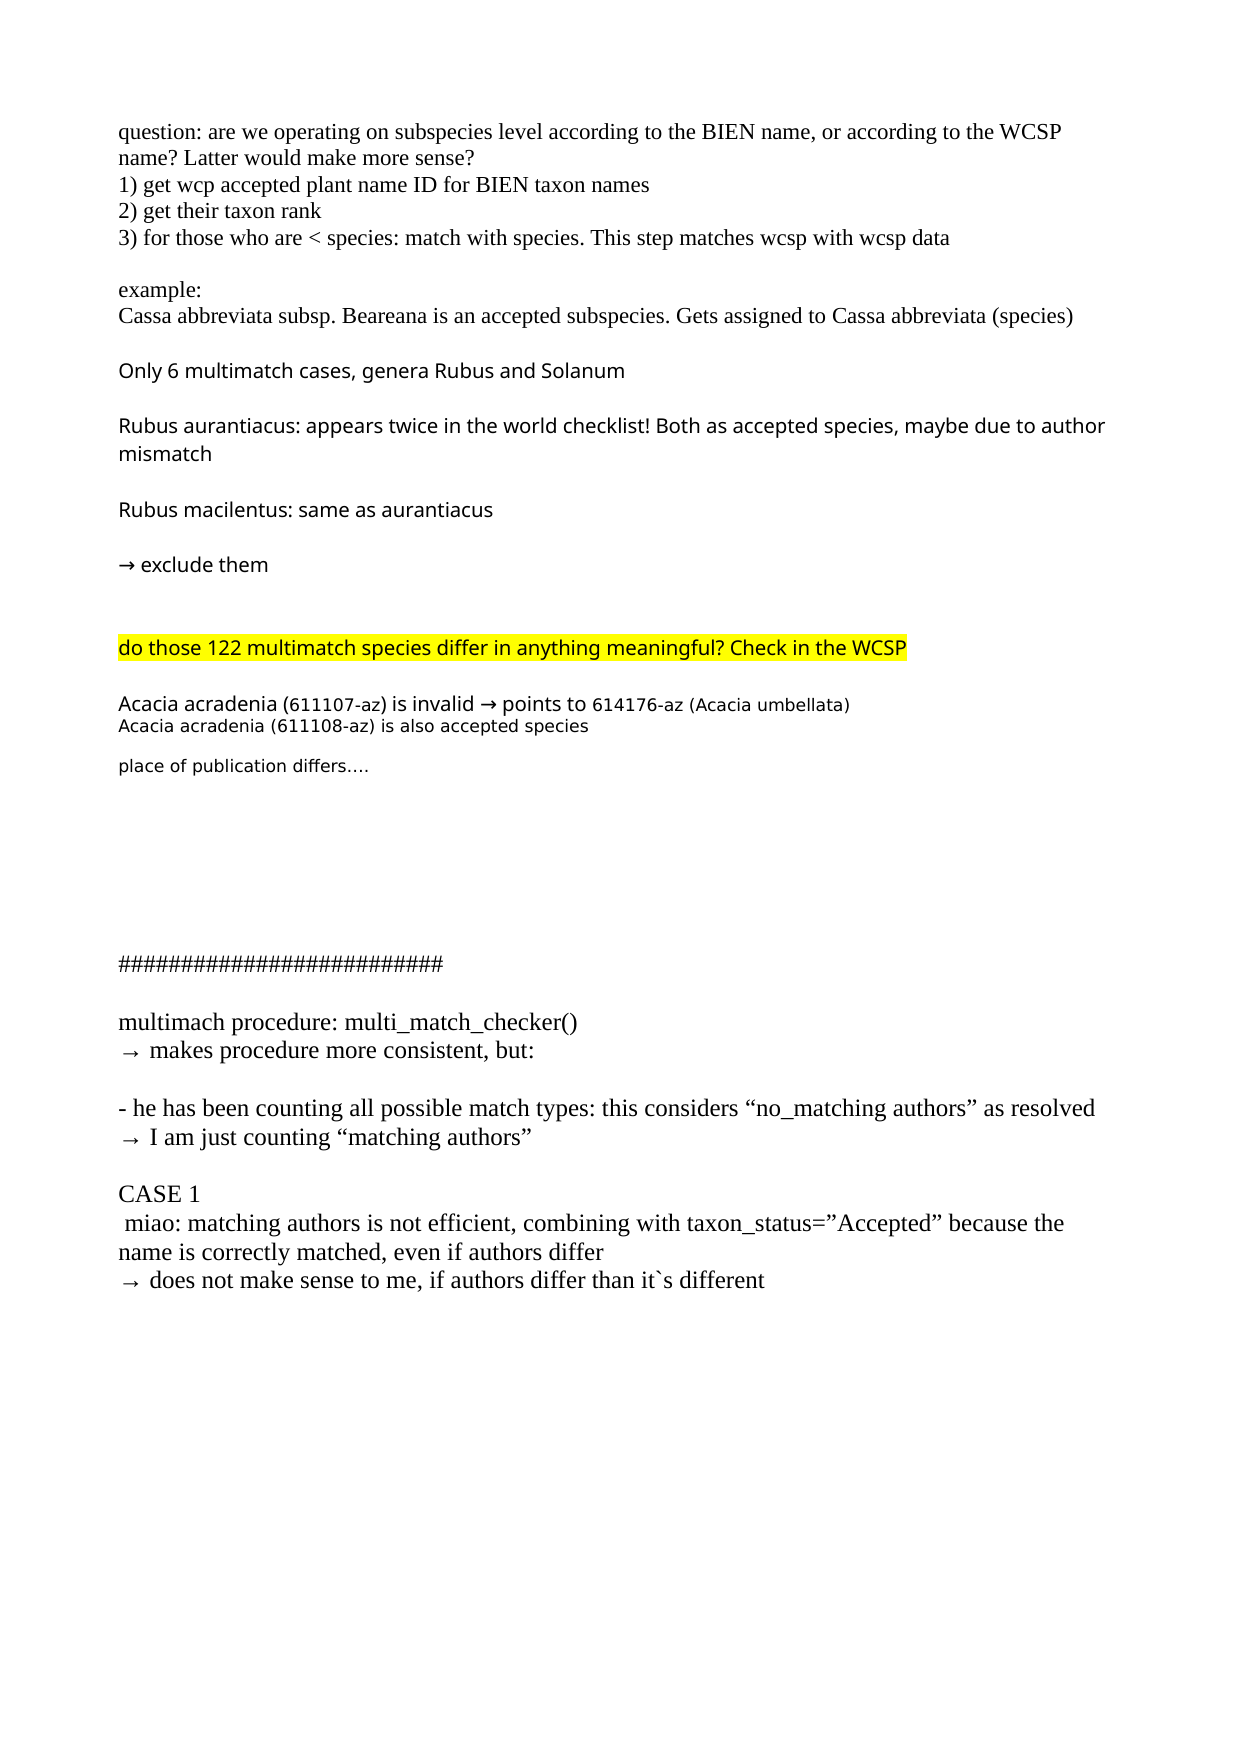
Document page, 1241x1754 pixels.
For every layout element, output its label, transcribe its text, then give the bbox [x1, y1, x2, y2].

text 1) get wcp accepted plant name ID for BIEN taxon names [118, 171, 1122, 197]
text miao: matching authors is not efficient, combining with taxon_status=”Accepted” because the name is correctly matched, even if authors differ [118, 1208, 1122, 1266]
text Only 6 multimatch cases, genera Rubus and Solanum [118, 357, 1122, 384]
text ########################## [118, 949, 1122, 978]
text → I am just counting “matching authors” [118, 1122, 1122, 1151]
text Rubus macilentus: same as aurantiacus [118, 495, 1122, 523]
text Rubus aurantiacus: appears twice in the world checklist! Both as accepted species, maybe due to author mismatch [118, 412, 1122, 467]
text example: [118, 276, 1122, 303]
text 3) for those who are < species: match with species. This step matches wcsp with wcsp data [118, 223, 1122, 250]
text → exclude them [118, 551, 1122, 578]
text Acacia acradenia (611108-az) is also accepted species [118, 717, 1122, 737]
text 2) get their taxon rank [118, 197, 1122, 223]
text do those 122 multimatch species differ in anything meaningful? Check in the WCSP [118, 634, 1122, 661]
text question: are we operating on subspecies level according to the BIEN name, or according to the WCSP name? Latter would make more sense? [118, 118, 1122, 171]
text CASE 1 [118, 1179, 1122, 1208]
text Acacia acradenia (611107-az) is invalid → points to 614176-az (Acacia umbellata) [118, 689, 1122, 717]
text Cassa abbreviata subsp. Beareana is an accepted subspecies. Gets assigned to Cassa abbreviata (species) [118, 303, 1122, 329]
text multimach procedure: multi_match_checker() [118, 1007, 1122, 1036]
text place of publication differs…. [118, 757, 1122, 777]
text → does not make sense to me, if authors differ than it`s different [118, 1266, 1122, 1294]
text → makes procedure more consistent, but: [118, 1036, 1122, 1064]
text - he has been counting all possible match types: this considers “no_matching authors” as resolved [118, 1093, 1122, 1122]
